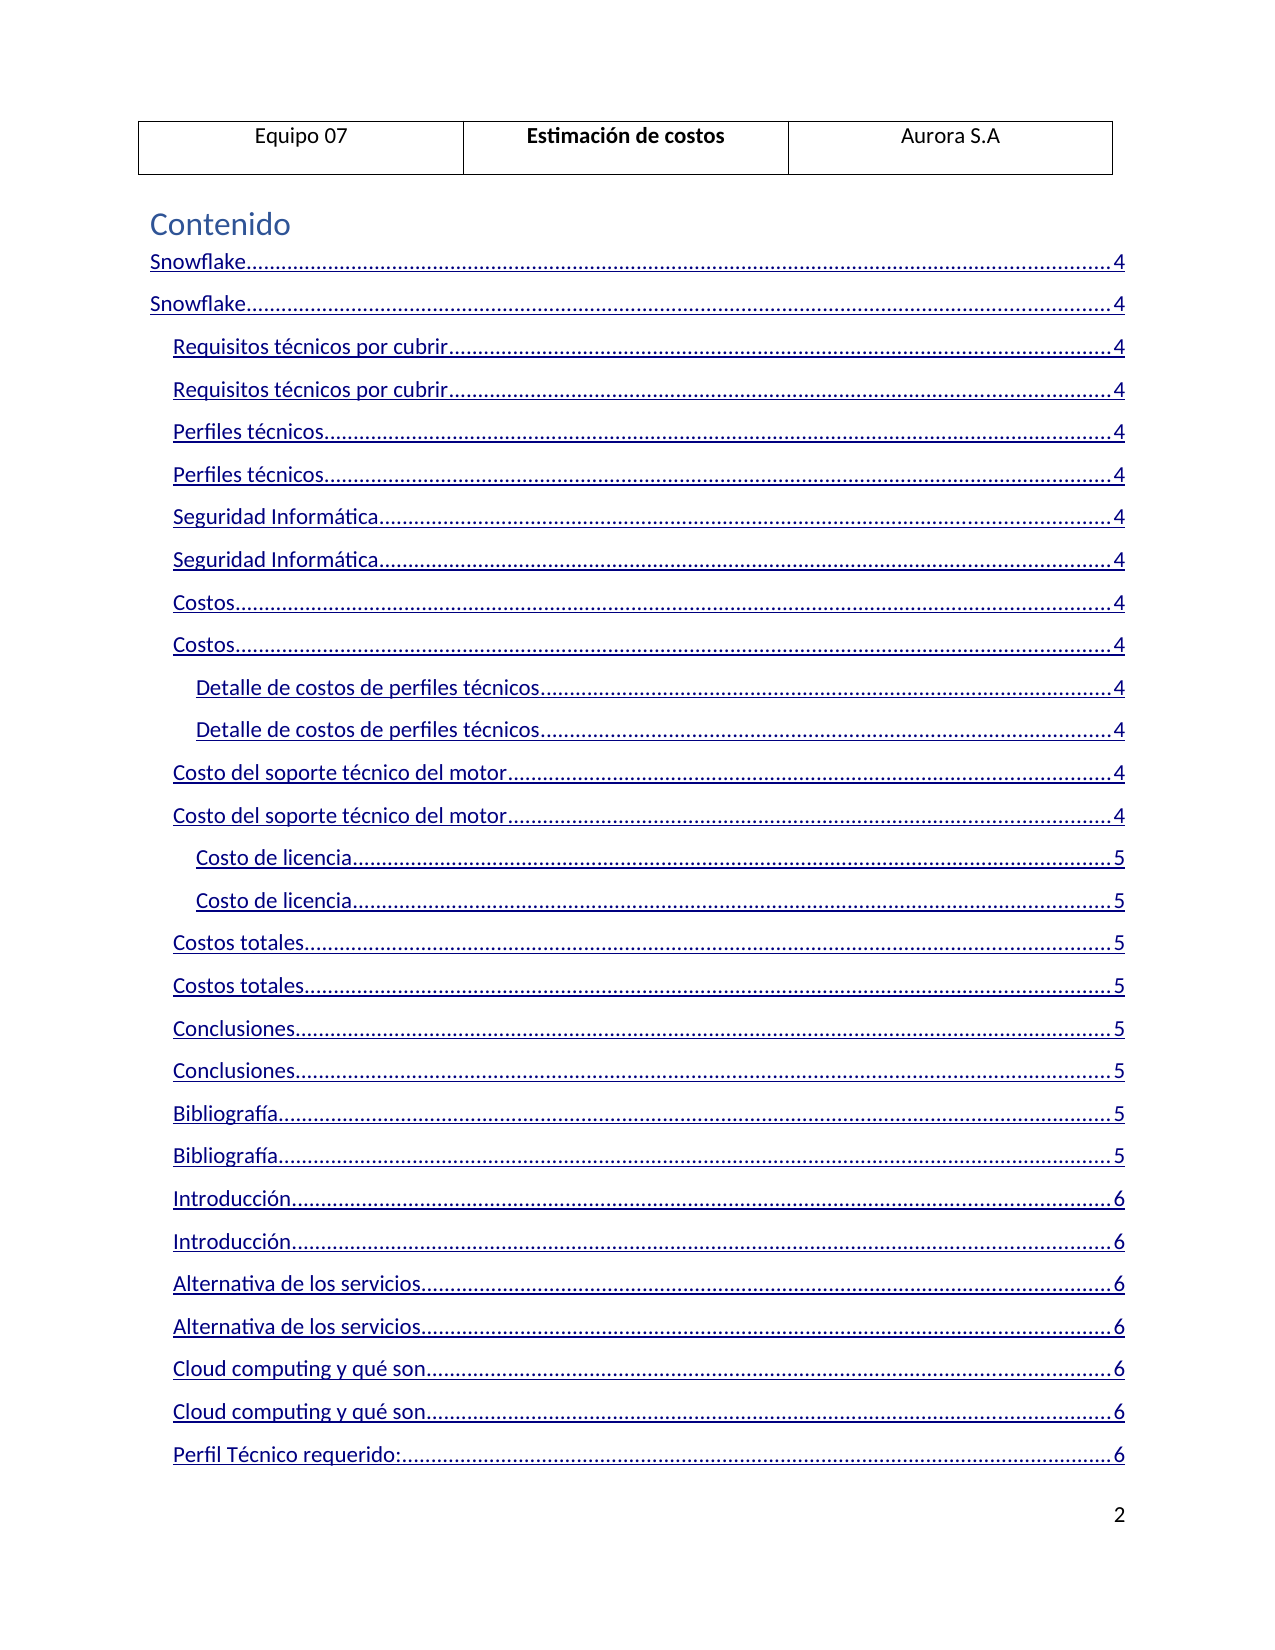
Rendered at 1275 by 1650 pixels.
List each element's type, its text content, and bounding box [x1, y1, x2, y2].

text Bibliografía 5 [173, 1099, 1125, 1123]
text Conclusiones 5 [173, 1056, 1125, 1081]
text Alternativa de los servicios 6 [173, 1269, 1125, 1293]
text Detalle de costos de perfiles técnicos 4 [196, 716, 1125, 740]
text Introducción 6 [173, 1227, 1125, 1251]
text Costo de licencia 5 [196, 886, 1125, 910]
text Perfiles técnicos 4 [173, 417, 1125, 441]
text Cloud computing y qué son 6 [173, 1397, 1125, 1421]
text Alternativa de los servicios 6 [173, 1312, 1125, 1336]
text Costos totales 5 [173, 928, 1125, 953]
text Bibliografía 5 [173, 1142, 1125, 1166]
text Costo de licencia 5 [196, 843, 1125, 867]
text Snowflake 4 [150, 247, 1125, 271]
text Seguridad Informática 4 [173, 545, 1125, 569]
text Introducción 6 [173, 1184, 1125, 1208]
text Costo del soporte técnico del motor 4 [173, 758, 1125, 782]
text Costos 4 [173, 630, 1125, 654]
text Requisitos técnicos por cubrir 4 [173, 332, 1125, 356]
text Perfiles técnicos 4 [173, 460, 1125, 484]
text Costos totales 5 [173, 971, 1125, 995]
text Seguridad Informática 4 [173, 502, 1125, 527]
text Conclusiones 5 [173, 1014, 1125, 1038]
text Costo del soporte técnico del motor 4 [173, 801, 1125, 825]
text Costos 4 [173, 588, 1125, 612]
text Cloud computing y qué son 6 [173, 1354, 1125, 1379]
text Snowflake 4 [150, 289, 1125, 314]
text Requisitos técnicos por cubrir 4 [173, 375, 1125, 399]
text Detalle de costos de perfiles técnicos 4 [196, 673, 1125, 697]
text Perfil Técnico requerido: 6 [173, 1440, 1125, 1464]
text Contenido [150, 203, 1125, 244]
